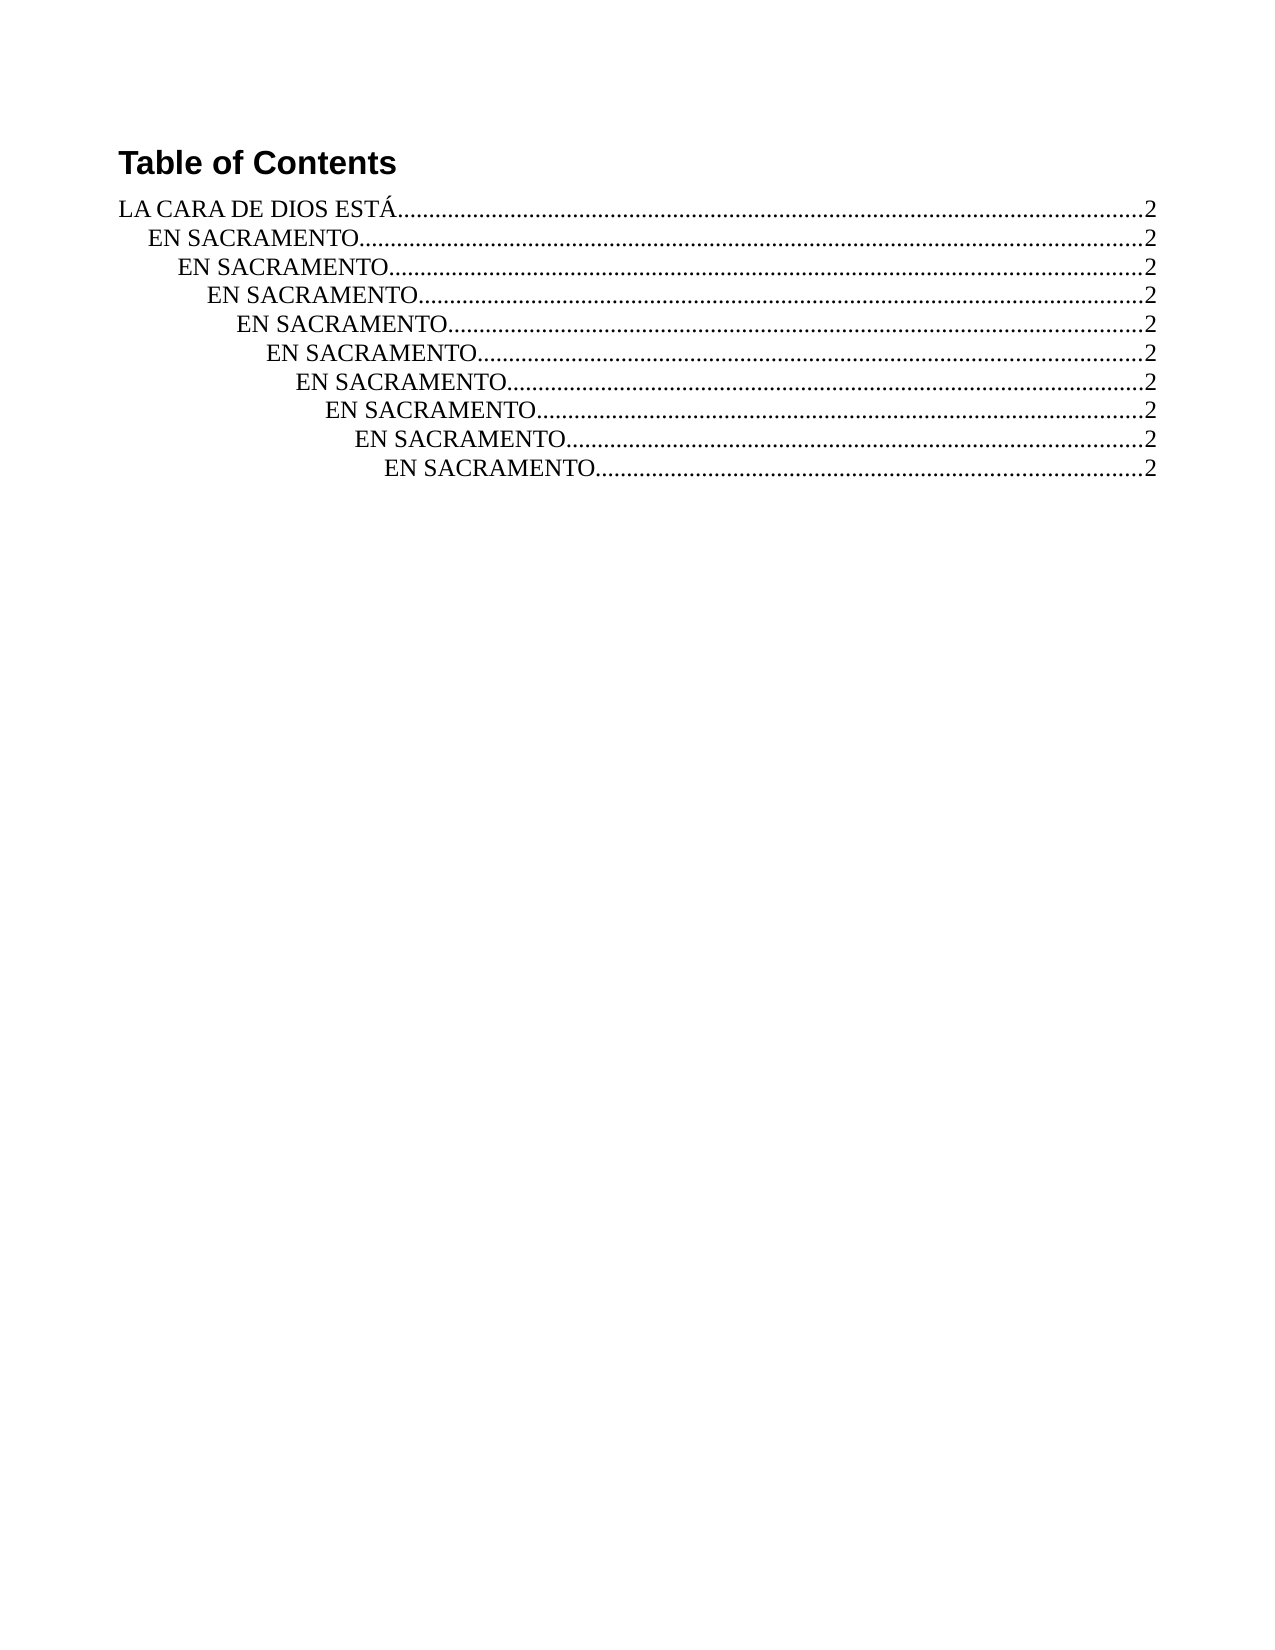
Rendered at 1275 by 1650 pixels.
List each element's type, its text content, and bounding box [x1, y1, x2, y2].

text EN SACRAMENTO 2 [236, 309, 1157, 338]
text LA CARA DE DIOS ESTÁ 2 [118, 194, 1157, 223]
text EN SACRAMENTO 2 [148, 223, 1157, 252]
text EN SACRAMENTO 2 [295, 367, 1157, 395]
text EN SACRAMENTO 2 [354, 424, 1157, 453]
subtitle Table of Contents [118, 143, 1157, 182]
text EN SACRAMENTO 2 [325, 395, 1157, 424]
text EN SACRAMENTO 2 [207, 280, 1157, 309]
text EN SACRAMENTO 2 [384, 453, 1157, 482]
text EN SACRAMENTO 2 [266, 338, 1157, 367]
text EN SACRAMENTO 2 [177, 252, 1157, 280]
